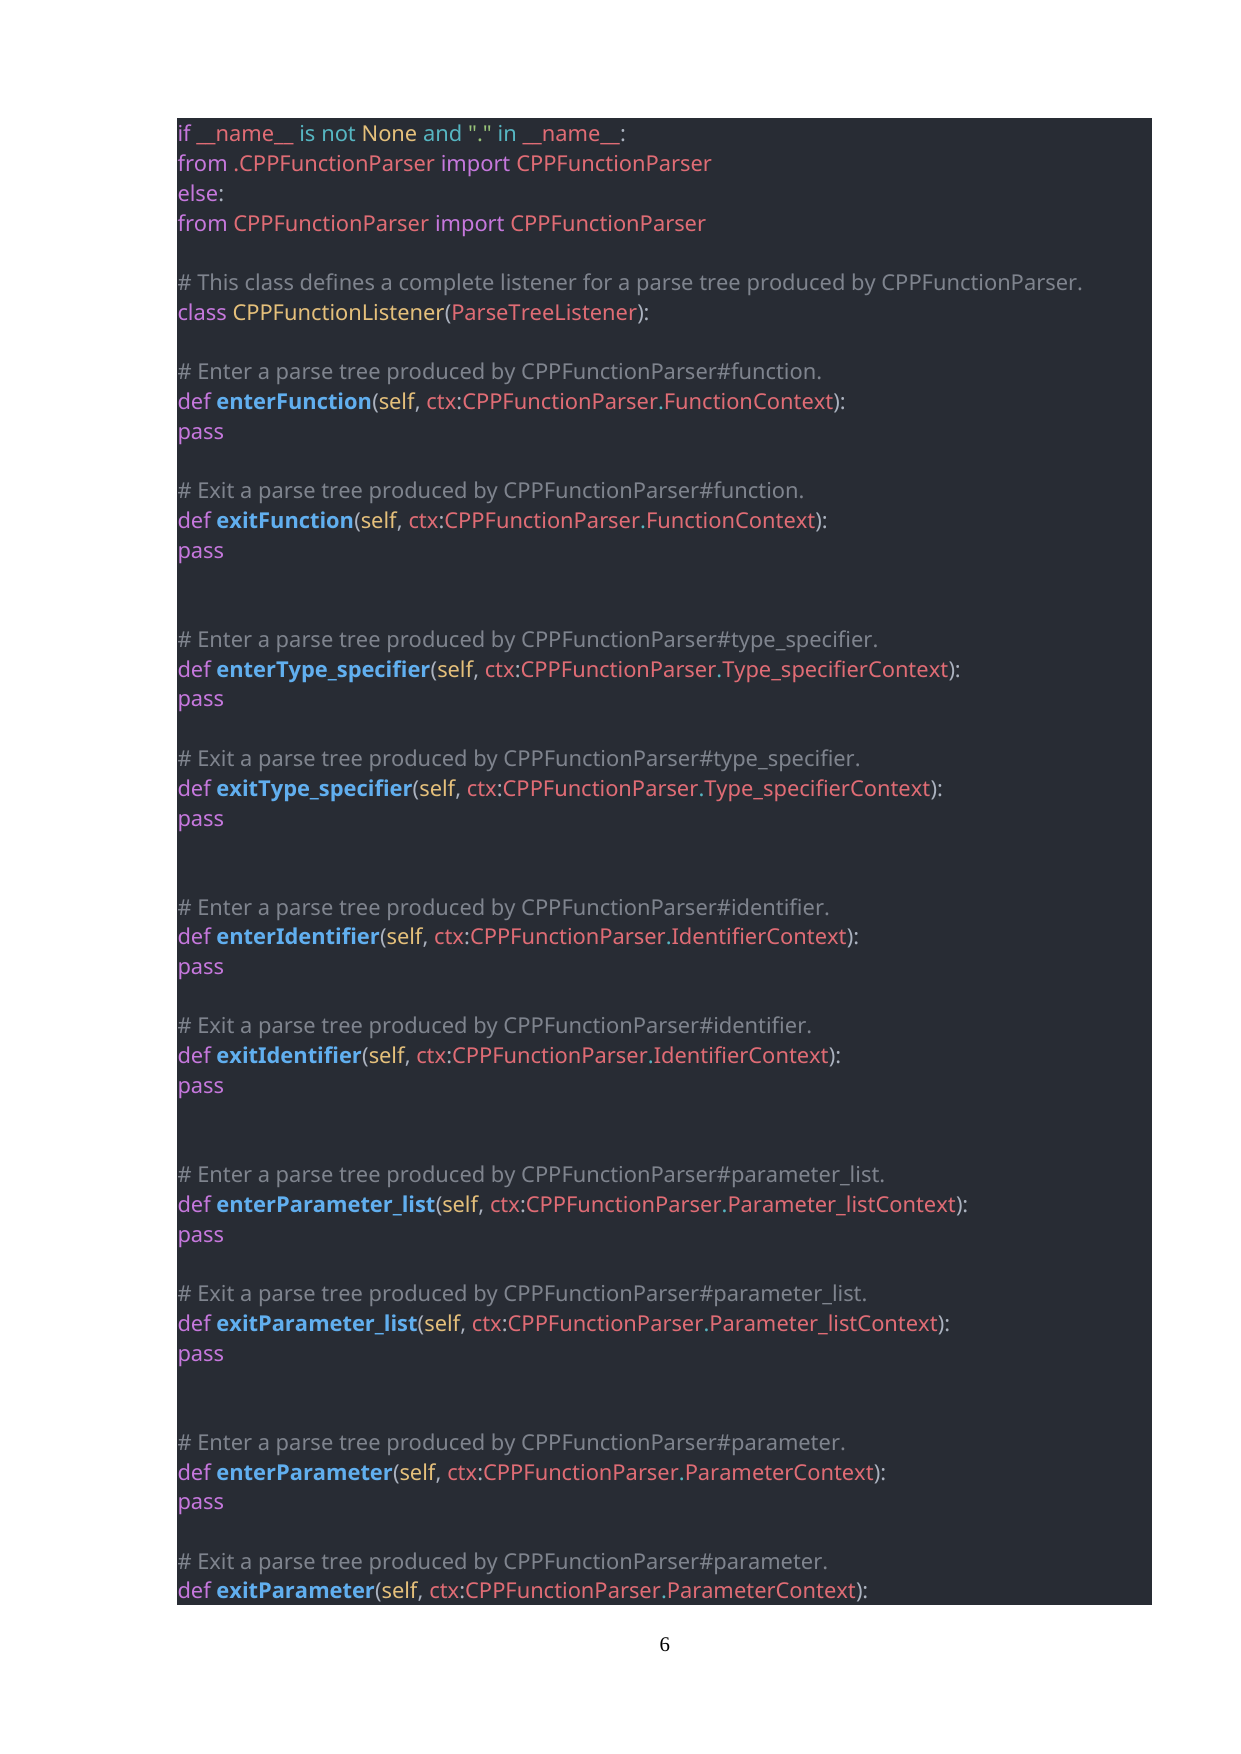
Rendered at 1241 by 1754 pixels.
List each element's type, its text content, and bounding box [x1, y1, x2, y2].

text # Enter a parse tree produced by CPPFunctionParser#parameter. [177, 1427, 1152, 1456]
text else: [177, 178, 1152, 207]
text def exitIdentifier(self, ctx:CPPFunctionParser.IdentifierContext): [177, 1040, 1152, 1070]
text # Enter a parse tree produced by CPPFunctionParser#parameter_list. [177, 1159, 1152, 1189]
text pass [177, 683, 1152, 713]
text class CPPFunctionListener(ParseTreeListener): [177, 297, 1152, 327]
text # Exit a parse tree produced by CPPFunctionParser#identifier. [177, 1011, 1152, 1040]
text pass [177, 1486, 1152, 1516]
text # Enter a parse tree produced by CPPFunctionParser#type_specifier. [177, 624, 1152, 654]
text # Exit a parse tree produced by CPPFunctionParser#parameter_list. [177, 1278, 1152, 1308]
text # Enter a parse tree produced by CPPFunctionParser#function. [177, 356, 1152, 386]
text def exitFunction(self, ctx:CPPFunctionParser.FunctionContext): [177, 505, 1152, 535]
text pass [177, 535, 1152, 565]
text # Exit a parse tree produced by CPPFunctionParser#parameter. [177, 1546, 1152, 1576]
text def exitParameter(self, ctx:CPPFunctionParser.ParameterContext): [177, 1576, 1152, 1605]
text pass [177, 1219, 1152, 1248]
text def enterType_specifier(self, ctx:CPPFunctionParser.Type_specifierContext): [177, 654, 1152, 683]
text def exitParameter_list(self, ctx:CPPFunctionParser.Parameter_listContext): [177, 1308, 1152, 1338]
text def enterParameter(self, ctx:CPPFunctionParser.ParameterContext): [177, 1456, 1152, 1486]
text pass [177, 1070, 1152, 1100]
text # Enter a parse tree produced by CPPFunctionParser#identifier. [177, 891, 1152, 921]
text pass [177, 1338, 1152, 1367]
text pass [177, 951, 1152, 981]
text # Exit a parse tree produced by CPPFunctionParser#type_specifier. [177, 743, 1152, 773]
text def enterIdentifier(self, ctx:CPPFunctionParser.IdentifierContext): [177, 921, 1152, 951]
text def enterParameter_list(self, ctx:CPPFunctionParser.Parameter_listContext): [177, 1189, 1152, 1219]
text pass [177, 802, 1152, 832]
text def enterFunction(self, ctx:CPPFunctionParser.FunctionContext): [177, 386, 1152, 416]
text from .CPPFunctionParser import CPPFunctionParser [177, 148, 1152, 178]
text # Exit a parse tree produced by CPPFunctionParser#function. [177, 475, 1152, 505]
text def exitType_specifier(self, ctx:CPPFunctionParser.Type_specifierContext): [177, 773, 1152, 802]
text from CPPFunctionParser import CPPFunctionParser [177, 207, 1152, 237]
text pass [177, 416, 1152, 446]
text # This class defines a complete listener for a parse tree produced by CPPFunctionParser. [177, 267, 1152, 297]
text if __name__ is not None and "." in __name__: [177, 118, 1152, 148]
